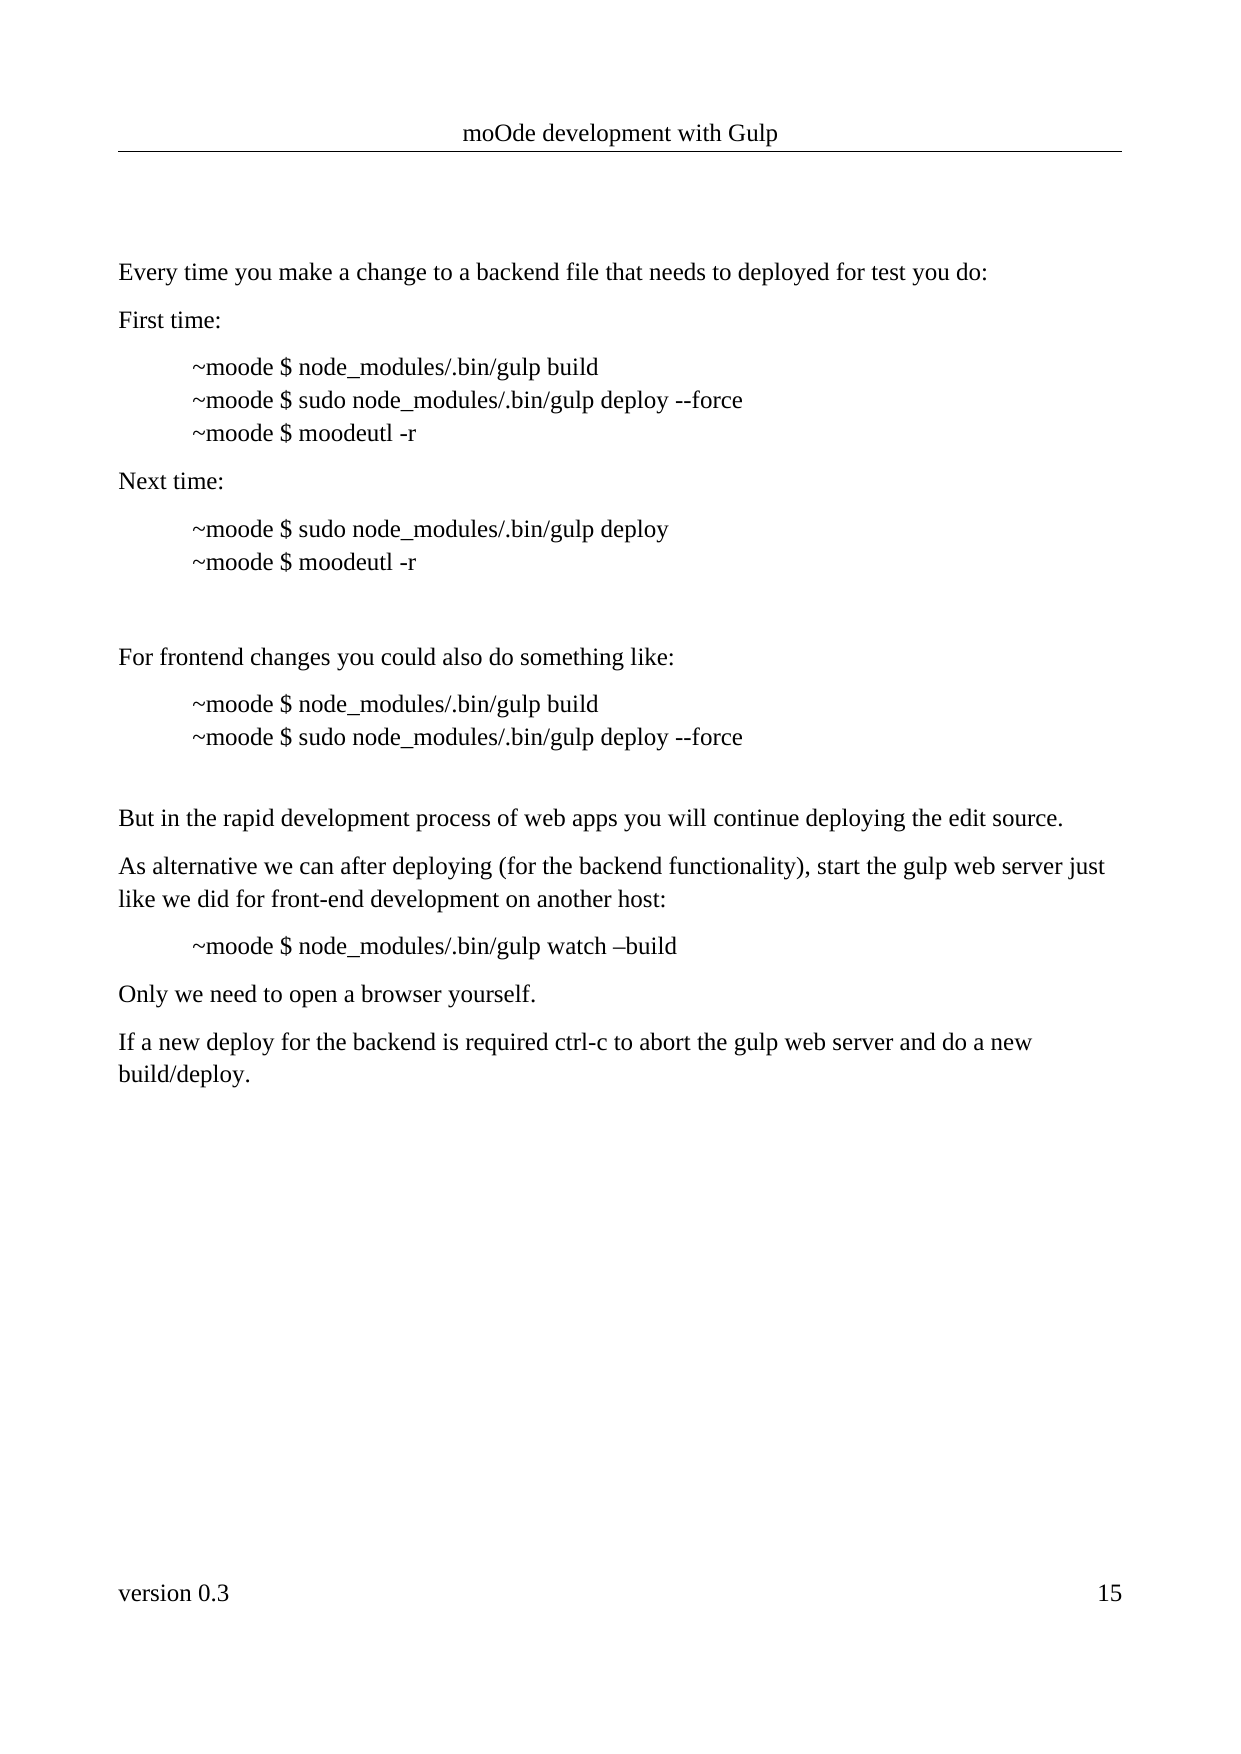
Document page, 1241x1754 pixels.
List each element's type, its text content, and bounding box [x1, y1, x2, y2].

text If a new deploy for the backend is required ctrl-c to abort the gulp web server and do a new build/deploy. [118, 1027, 1122, 1088]
text But in the rapid development process of web apps you will continue deploying the edit source. [118, 803, 1122, 832]
text ~moode $ node_modules/.bin/gulp build ~moode $ sudo node_modules/.bin/gulp deploy --force ~moode $ moodeutl -r [192, 352, 1122, 447]
text Only we need to open a browser yourself. [118, 979, 1122, 1008]
text Every time you make a change to a backend file that needs to deployed for test you do: [118, 257, 1122, 286]
text For frontend changes you could also do something like: [118, 642, 1122, 671]
text ~moode $ sudo node_modules/.bin/gulp deploy ~moode $ moodeutl -r [192, 514, 1122, 575]
text Next time: [118, 466, 1122, 495]
text ~moode $ node_modules/.bin/gulp build ~moode $ sudo node_modules/.bin/gulp deploy --force [192, 689, 1122, 784]
text First time: [118, 305, 1122, 333]
text As alternative we can after deploying (for the backend functionality), start the gulp web server just like we did for front-end development on another host: [118, 851, 1122, 912]
text ~moode $ node_modules/.bin/gulp watch –build [192, 931, 1122, 960]
